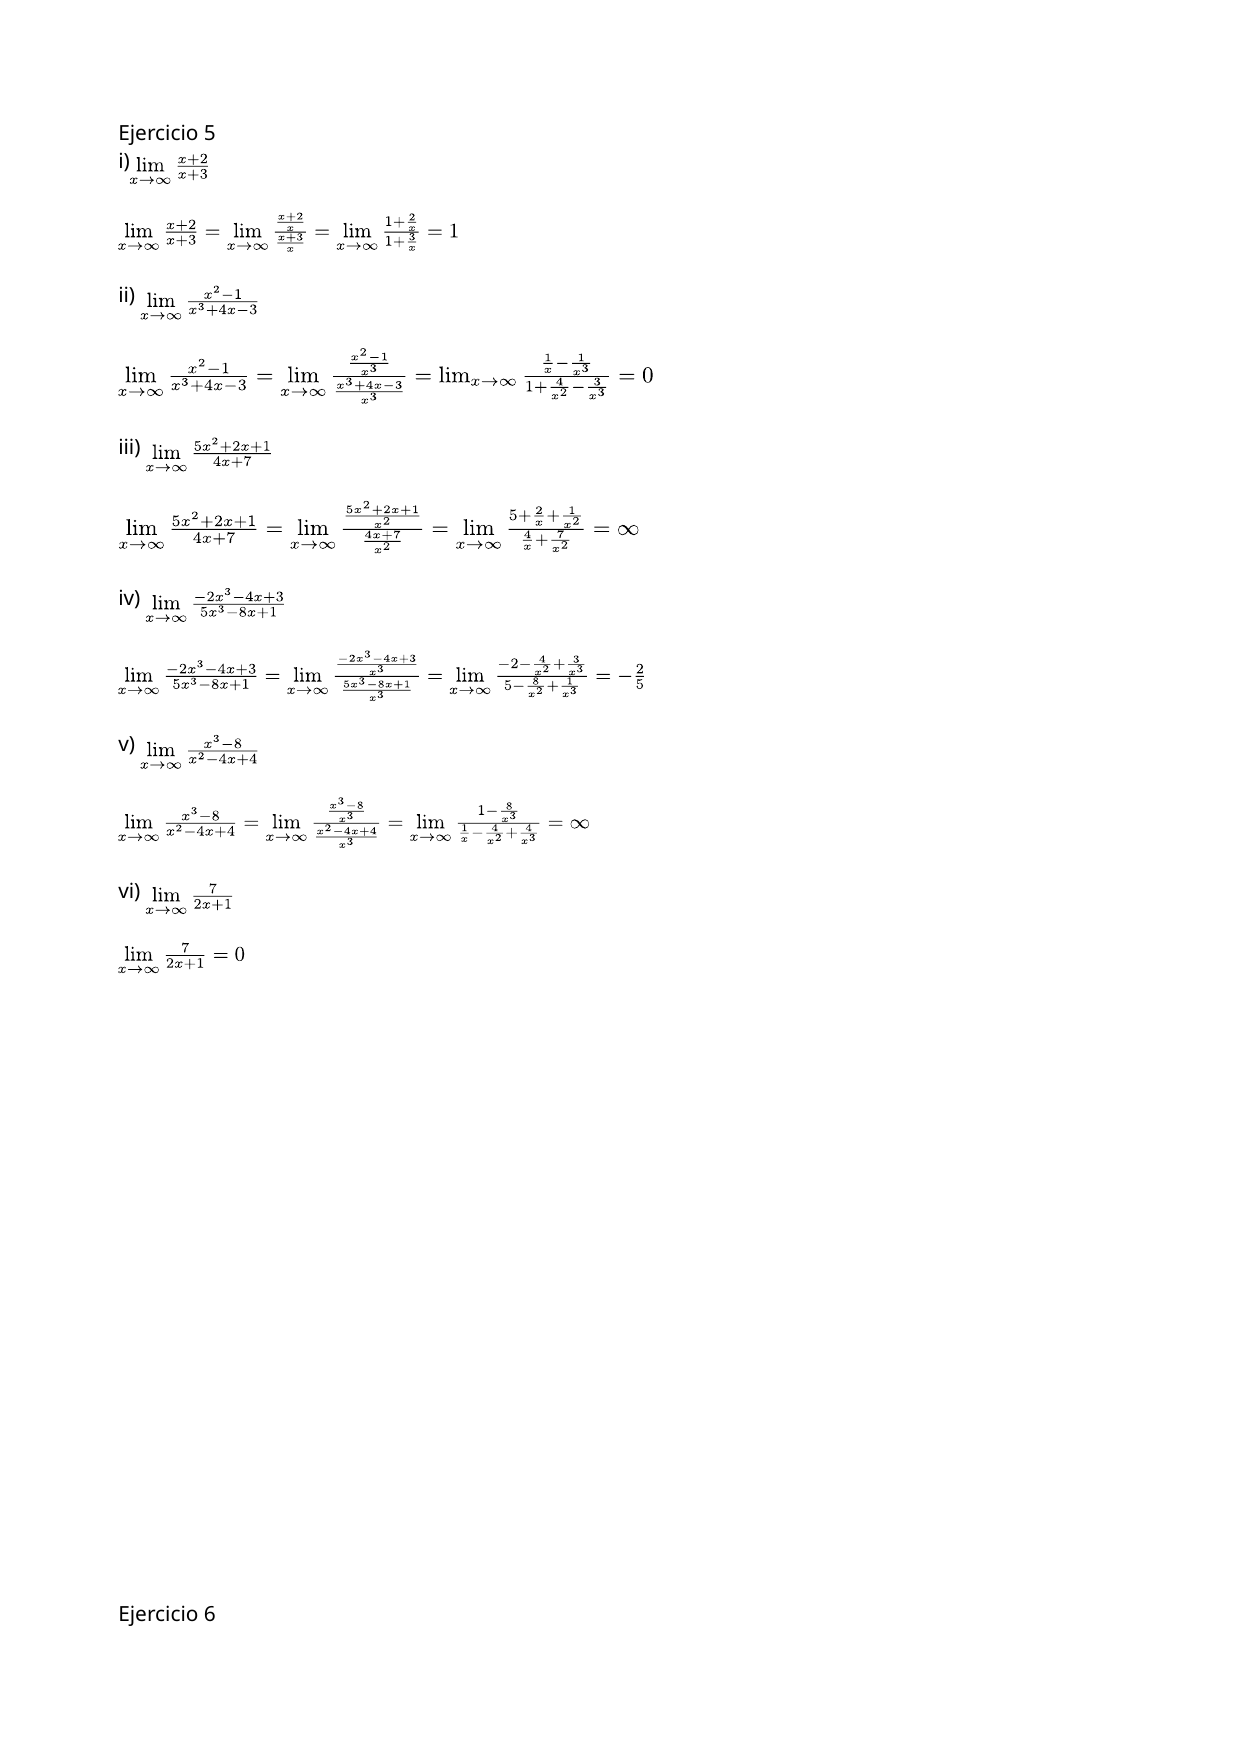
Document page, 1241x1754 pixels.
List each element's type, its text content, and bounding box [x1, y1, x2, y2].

text Ejercicio 6 [118, 1599, 1122, 1627]
text Ejercicio 5 [118, 118, 1122, 147]
text v) [118, 729, 1122, 769]
text iii) [118, 432, 1122, 472]
text iv) [118, 583, 1122, 622]
text ii) [118, 280, 1122, 320]
text i) [118, 147, 1122, 184]
text vi) [118, 876, 1122, 914]
